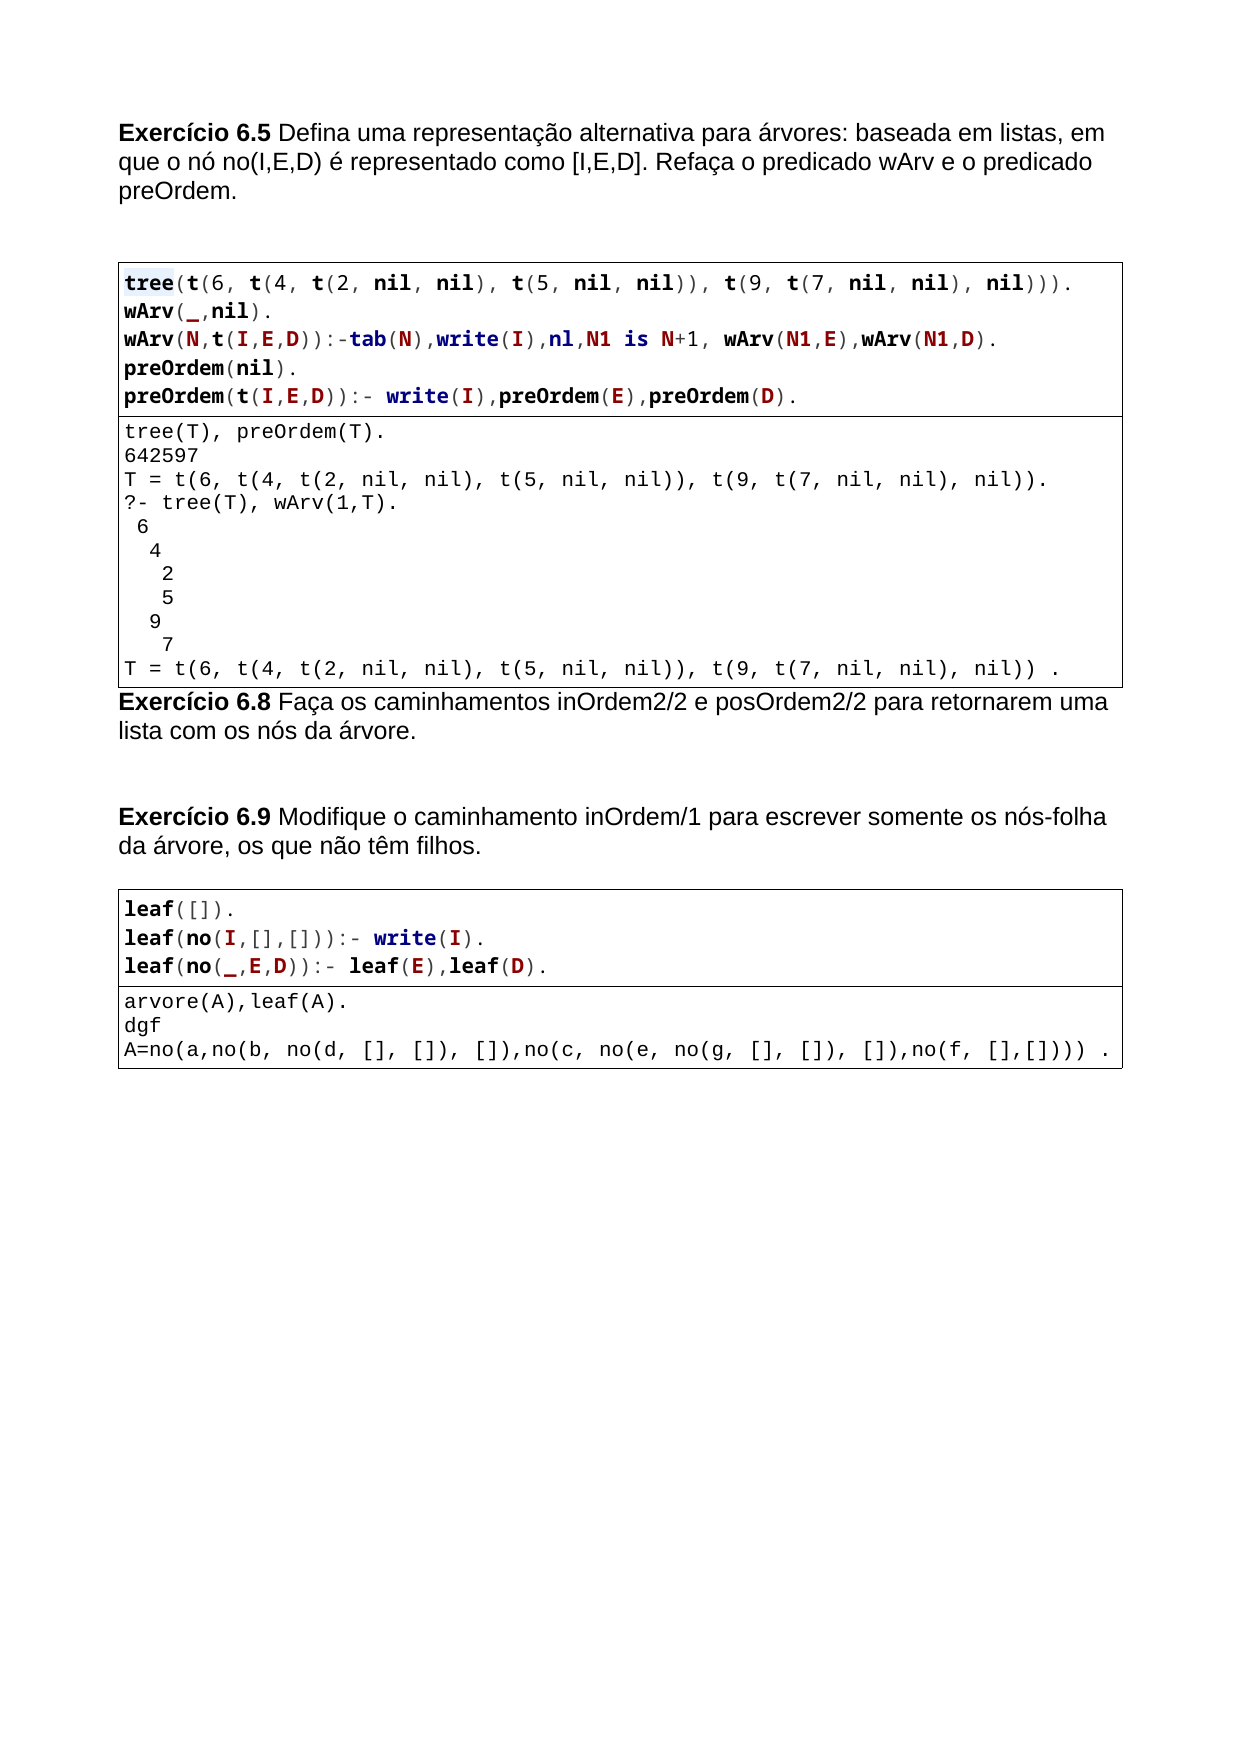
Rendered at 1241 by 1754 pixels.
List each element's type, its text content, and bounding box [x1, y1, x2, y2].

table_header tree(t(6, t(4, t(2, nil, nil), t(5, nil, nil)), t(9, t(7, nil, nil), nil))). wArv(_,nil). wArv(N,t(I,E,D)):-tab(N),write(I),nl,N1 is N+1, wArv(N1,E),wArv(N1,D). preOrdem(nil). preOrdem(t(I,E,D)):- write(I),preOrdem(E),preOrdem(D). [119, 263, 1122, 416]
text Exercício 6.5 Defina uma representação alternativa para árvores: baseada em listas, em que o nó no(I,E,D) é representado como [I,E,D]. Refaça o predicado wArv e o predicado preOrdem. [118, 118, 1122, 204]
table_header leaf([]). leaf(no(I,[],[])):- write(I). leaf(no(_,E,D)):- leaf(E),leaf(D). [119, 890, 1122, 986]
table_cell arvore(A),leaf(A). dgf A=no(a,no(b, no(d, [], []), []),no(c, no(e, no(g, [], []), []),no(f, [],[]))) . [119, 987, 1122, 1068]
table_cell tree(T), preOrdem(T). 642597 T = t(6, t(4, t(2, nil, nil), t(5, nil, nil)), t(9, t(7, nil, nil), nil)). ?- tree(T), wArv(1,T). 6 4 2 5 9 7 T = t(6, t(4, t(2, nil, nil), t(5, nil, nil)), t(9, t(7, nil, nil), nil)) . [119, 417, 1122, 687]
text Exercício 6.9 Modifique o caminhamento inOrdem/1 para escrever somente os nós-folha da árvore, os que não têm filhos. [118, 802, 1122, 860]
text Exercício 6.8 Faça os caminhamentos inOrdem2/2 e posOrdem2/2 para retornarem uma lista com os nós da árvore. [118, 688, 1122, 745]
